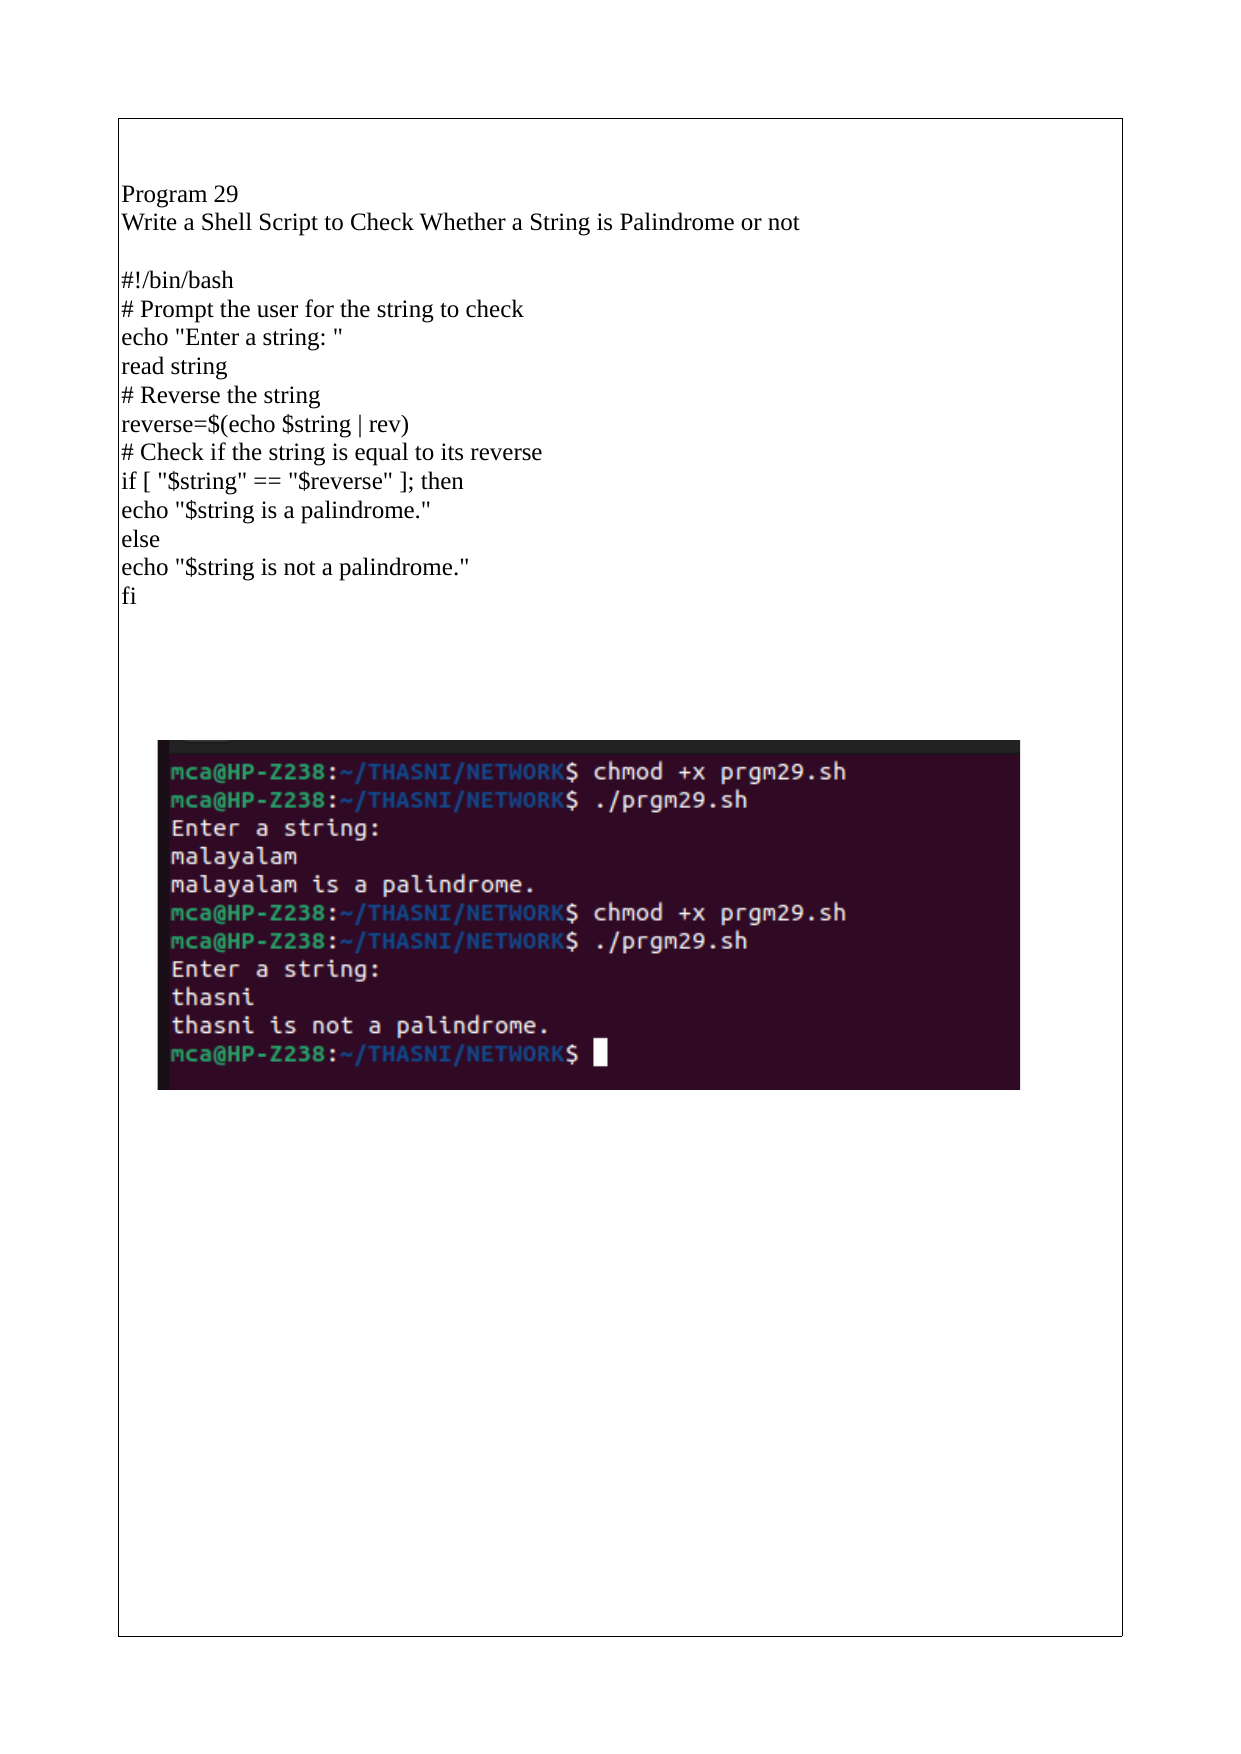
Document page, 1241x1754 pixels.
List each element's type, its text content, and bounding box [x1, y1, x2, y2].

text echo "$string is a palindrome." [121, 495, 1119, 524]
text echo "$string is not a palindrome." [121, 552, 1119, 581]
text read string [121, 351, 1119, 380]
text else [121, 524, 1119, 552]
text echo "Enter a string: " [121, 322, 1119, 351]
picture [157, 740, 1020, 1090]
text # Reverse the string [121, 380, 1119, 409]
text reverse=$(echo $string | rev) [121, 409, 1119, 437]
text # Check if the string is equal to its reverse [121, 437, 1119, 466]
text Program 29 [121, 179, 1119, 207]
text Write a Shell Script to Check Whether a String is Palindrome or not [121, 207, 1119, 236]
text fi [121, 581, 1119, 610]
text if [ "$string" == "$reverse" ]; then [121, 466, 1119, 495]
text #!/bin/bash [121, 265, 1119, 294]
text # Prompt the user for the string to check [121, 294, 1119, 322]
